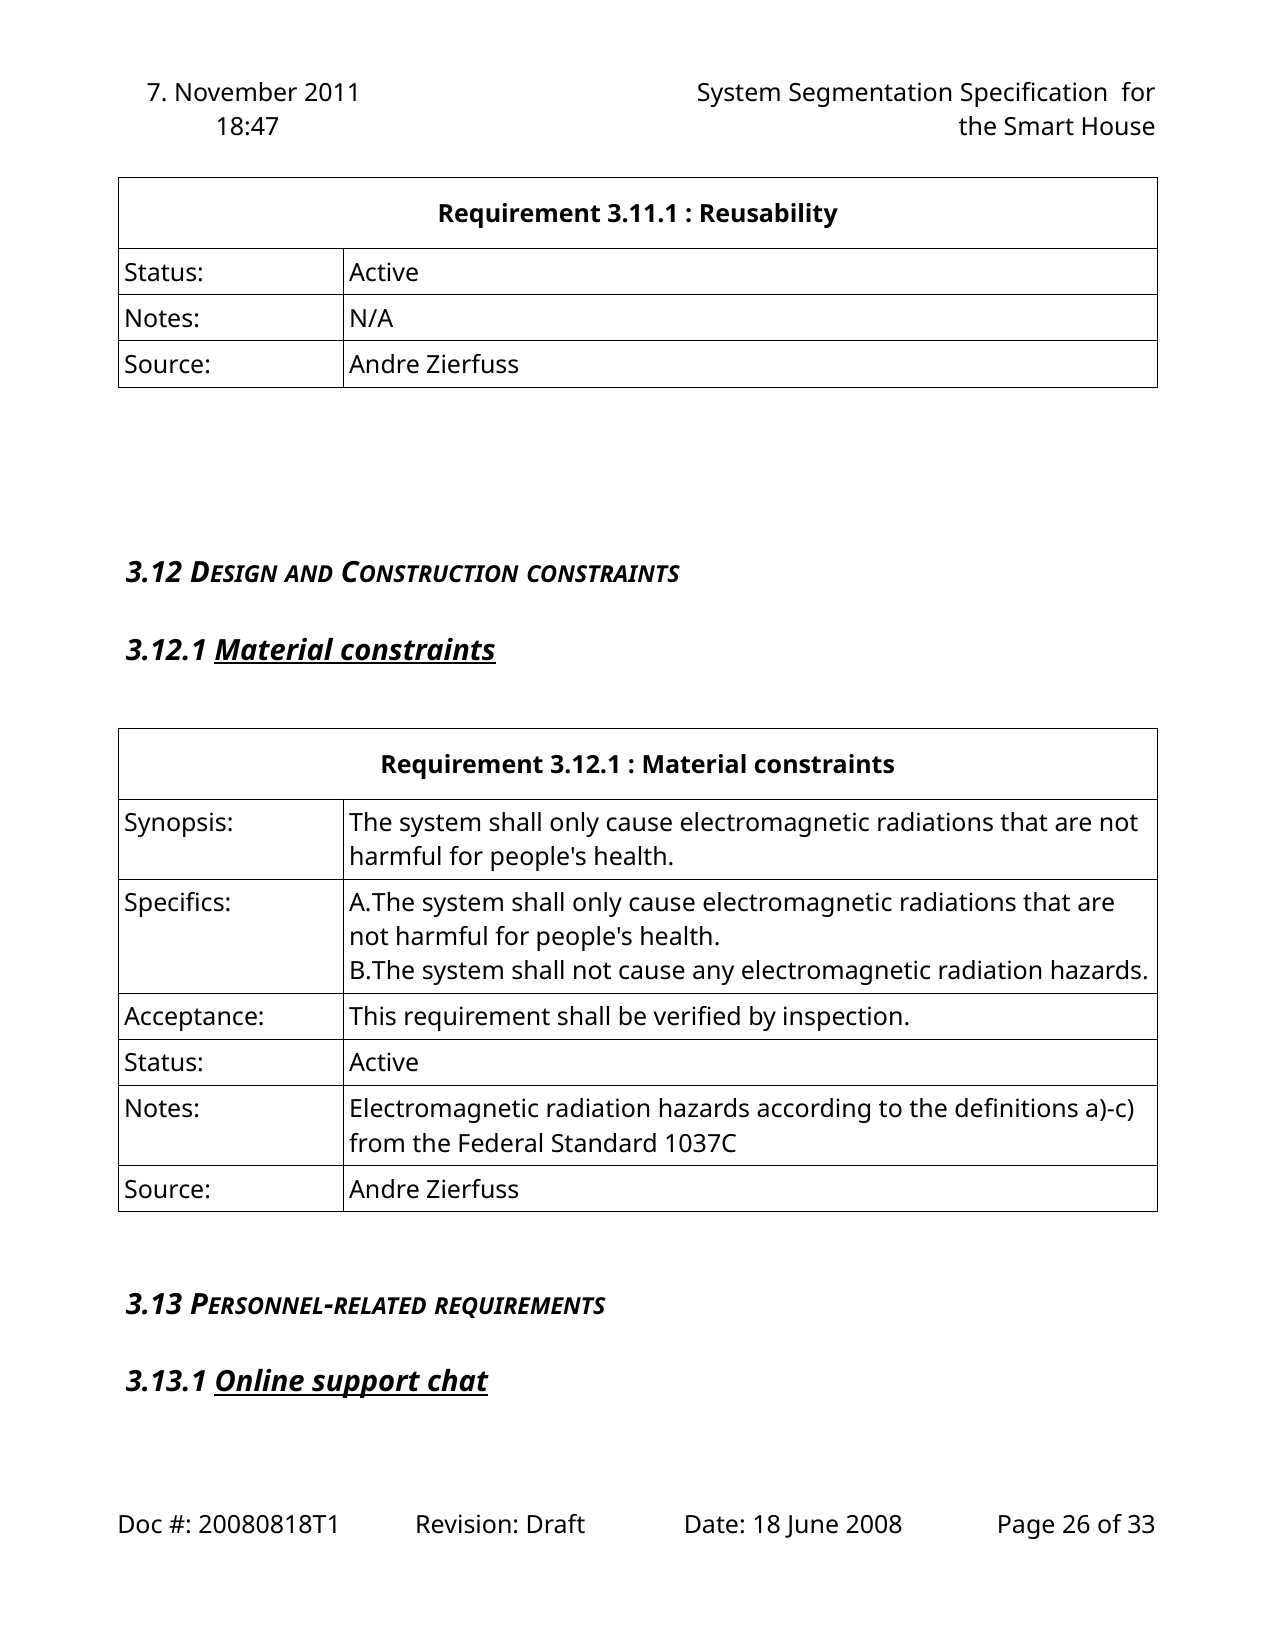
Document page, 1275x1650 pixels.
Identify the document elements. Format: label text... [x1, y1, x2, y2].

table_cell Specifics: [119, 880, 343, 993]
subtitle Online support chat [118, 1360, 1157, 1400]
table_cell Acceptance: [119, 994, 343, 1039]
table_cell Status: [119, 1040, 343, 1085]
subtitle Personnel-related requirements [118, 1283, 1157, 1323]
table_cell The system shall only cause electromagnetic radiations that are not harmful for people's health. [344, 800, 1157, 879]
table_cell Source: [119, 1166, 343, 1211]
table_cell N/A [344, 295, 1157, 340]
table_cell This requirement shall be verified by inspection. [344, 994, 1157, 1039]
table_cell Notes: [119, 1086, 343, 1165]
subtitle Design and Construction constraints [118, 552, 1157, 591]
table_cell Synopsis: [119, 800, 343, 879]
table_cell Electromagnetic radiation hazards according to the definitions a)-c) from the Federal Standard 1037C [344, 1086, 1157, 1165]
subtitle Material constraints [118, 629, 1157, 668]
table_header Requirement 3.11.1 : Reusability [119, 178, 1157, 248]
table_cell Andre Zierfuss [344, 1166, 1157, 1211]
table_cell The system shall only cause electromagnetic radiations that are not harmful for people's health. The system shall not cause any electromagnetic radiation hazards. [344, 880, 1157, 993]
table_header Requirement 3.12.1 : Material constraints [119, 729, 1157, 798]
table_cell Andre Zierfuss [344, 341, 1157, 386]
table_cell Active [344, 1040, 1157, 1085]
table_cell Active [344, 249, 1157, 294]
table_cell Status: [119, 249, 343, 294]
table_cell Notes: [119, 295, 343, 340]
table_cell Source: [119, 341, 343, 386]
